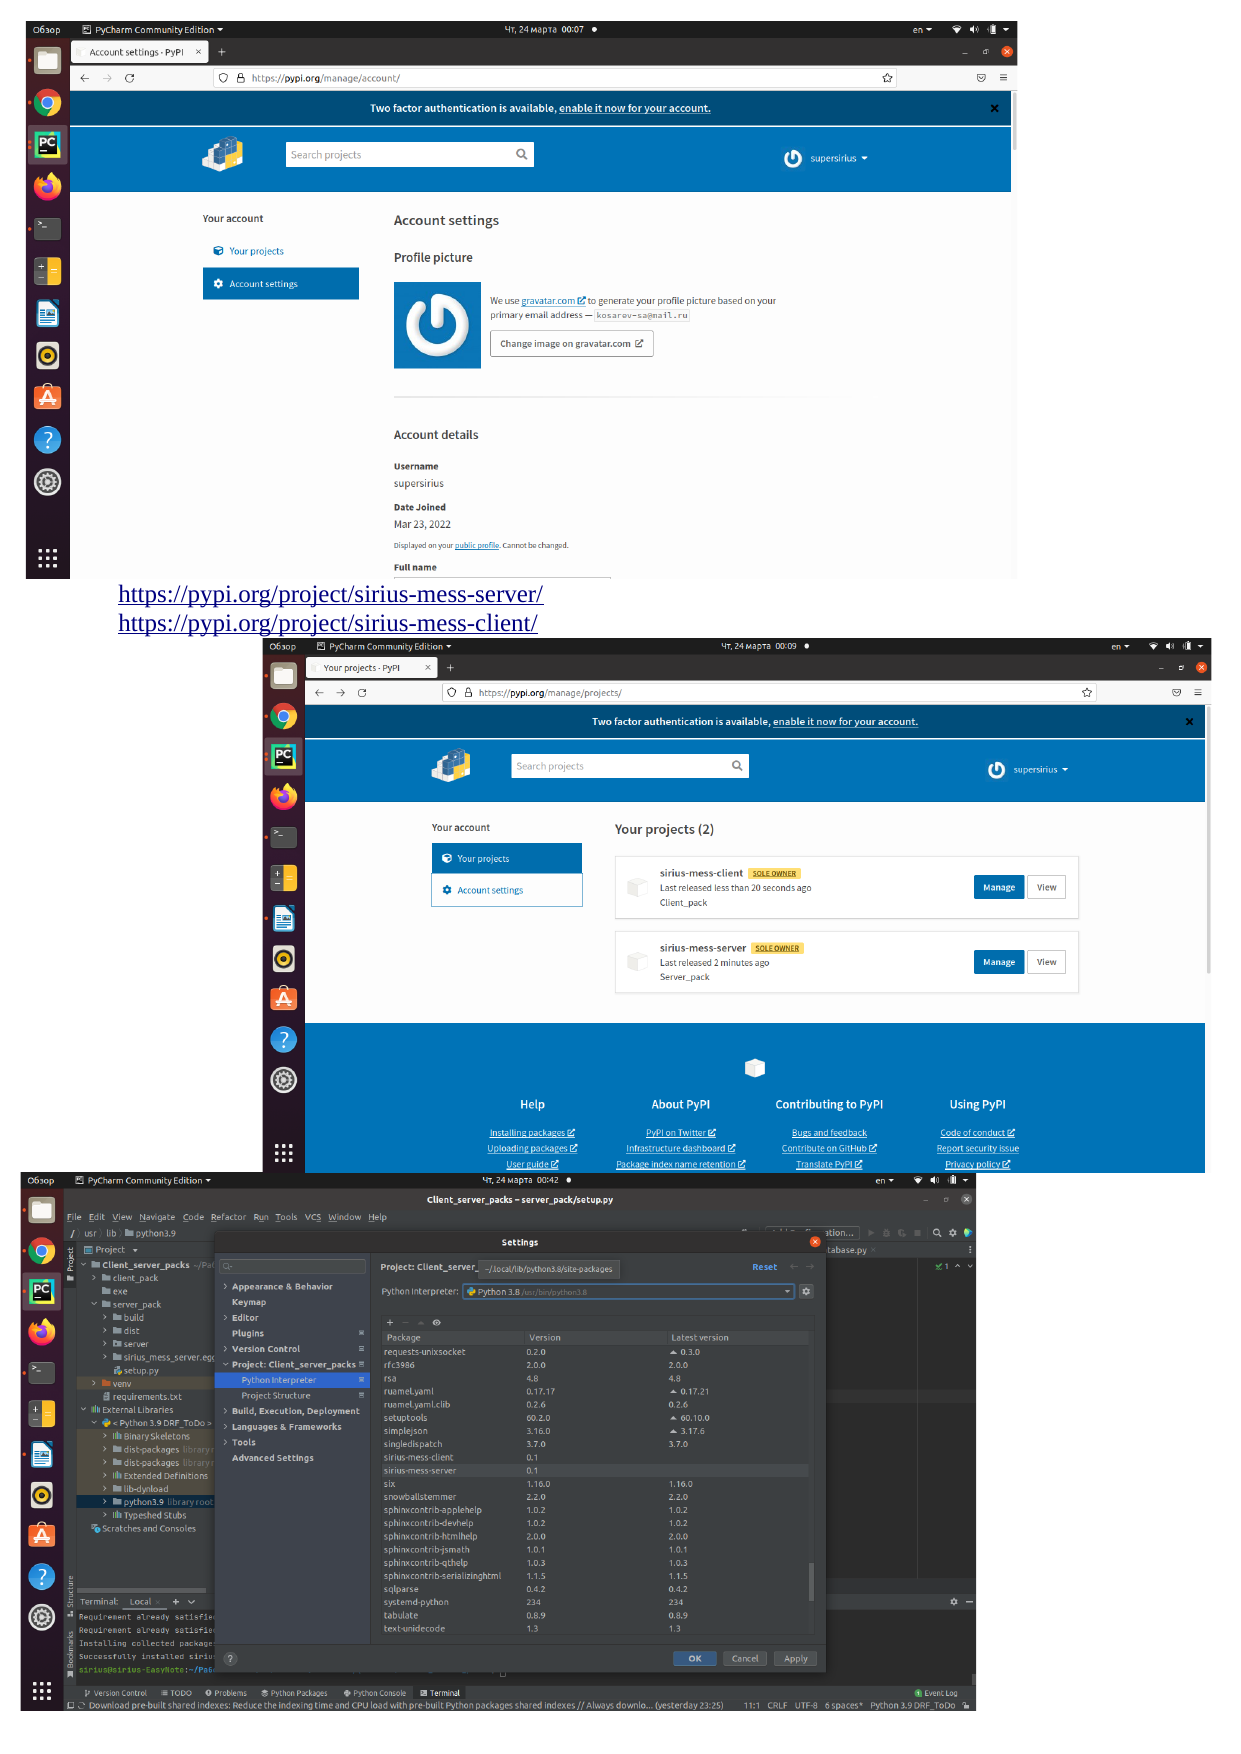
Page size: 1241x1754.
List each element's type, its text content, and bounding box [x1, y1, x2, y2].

text https://pypi.org/project/sirius-mess-client/ [118, 608, 1122, 636]
picture [25, 21, 1018, 579]
text https://pypi.org/project/sirius-mess-server/ [118, 118, 1122, 608]
picture [20, 638, 1212, 1711]
